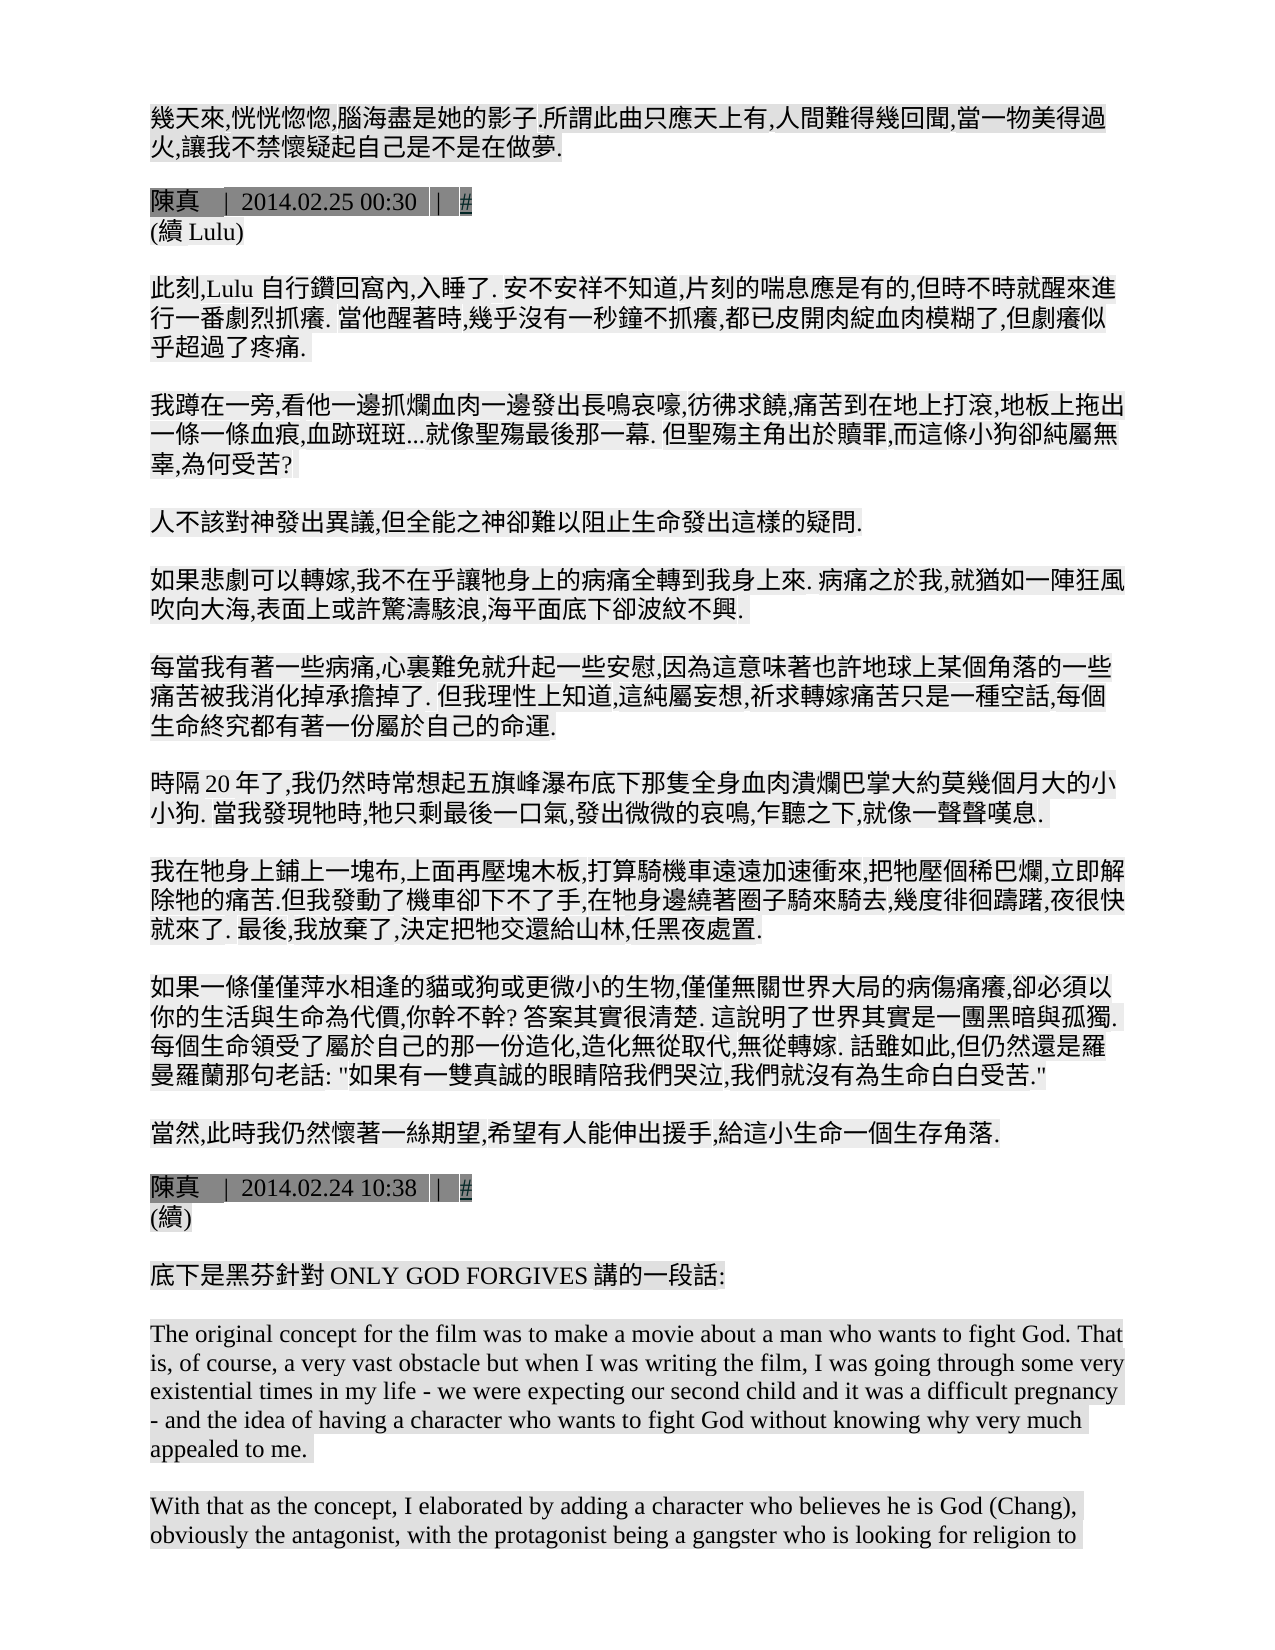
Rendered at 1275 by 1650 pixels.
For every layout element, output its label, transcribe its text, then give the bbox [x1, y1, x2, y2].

text 陳真 | 2014.02.24 10:38 | # [150, 1173, 1125, 1203]
text 幾天來,恍恍惚惚,腦海盡是她的影子.所謂此曲只應天上有,人間難得幾回聞,當一物美得過火,讓我不禁懷疑起自己是不是在做夢. [150, 75, 1125, 162]
text (續Lulu) 此刻,Lulu 自行鑽回窩內,入睡了. 安不安祥不知道,片刻的喘息應是有的,但時不時就醒來進行一番劇烈抓癢. 當他醒著時,幾乎沒有一秒鐘不抓癢,都已皮開肉綻血肉模糊了,但劇癢似乎超過了疼痛. 我蹲在一旁,看他一邊抓爛血肉一邊發出長鳴哀嚎,彷彿求饒,痛苦到在地上打滾,地板上拖出一條一條血痕,血跡斑斑...就像聖殤最後那一幕. 但聖殤主角出於贖罪,而這條小狗卻純屬無辜,為何受苦? 人不該對神發出異議,但全能之神卻難以阻止生命發出這樣的疑問. 如果悲劇可以轉嫁,我不在乎讓牠身上的病痛全轉到我身上來. 病痛之於我,就猶如一陣狂風吹向大海,表面上或許驚濤駭浪,海平面底下卻波紋不興. 每當我有著一些病痛,心裏難免就升起一些安慰,因為這意味著也許地球上某個角落的一些痛苦被我消化掉承擔掉了. 但我理性上知道,這純屬妄想,祈求轉嫁痛苦只是一種空話,每個生命終究都有著一份屬於自己的命運. 時隔20年了,我仍然時常想起五旗峰瀑布底下那隻全身血肉潰爛巴掌大約莫幾個月大的小小狗. 當我發現牠時,牠只剩最後一口氣,發出微微的哀鳴,乍聽之下,就像一聲聲嘆息. 我在牠身上鋪上一塊布,上面再壓塊木板,打算騎機車遠遠加速衝來,把牠壓個稀巴爛,立即解除牠的痛苦.但我發動了機車卻下不了手,在牠身邊繞著圈子騎來騎去,幾度徘徊躊躇,夜很快就來了. 最後,我放棄了,決定把牠交還給山林,任黑夜處置. 如果一條僅僅萍水相逢的貓或狗或更微小的生物,僅僅無關世界大局的病傷痛癢,卻必須以你的生活與生命為代價,你幹不幹? 答案其實很清楚. 這說明了世界其實是一團黑暗與孤獨. 每個生命領受了屬於自己的那一份造化,造化無從取代,無從轉嫁. 話雖如此,但仍然還是羅曼羅蘭那句老話: "如果有一雙真誠的眼睛陪我們哭泣,我們就沒有為生命白白受苦." 當然,此時我仍然懷著一絲期望,希望有人能伸出援手,給這小生命一個生存角落. [150, 217, 1125, 1148]
text (續) 底下是黑芬針對ONLY GOD FORGIVES講的一段話: The original concept for the film was to make a movie about a man who wants to fight God. That is, of course, a very vast obstacle but when I was writing the film, I was going through some very existential times in my life - we were expecting our second child and it was a difficult pregnancy - and the idea of having a character who wants to fight God without knowing why very much appealed to me. With that as the concept, I elaborated by adding a character who believes he is God (Chang), obviously the antagonist, with the protagonist being a gangster who is looking for religion to [150, 1203, 1125, 1549]
text 陳真 | 2014.02.25 00:30 | # [150, 187, 1125, 217]
